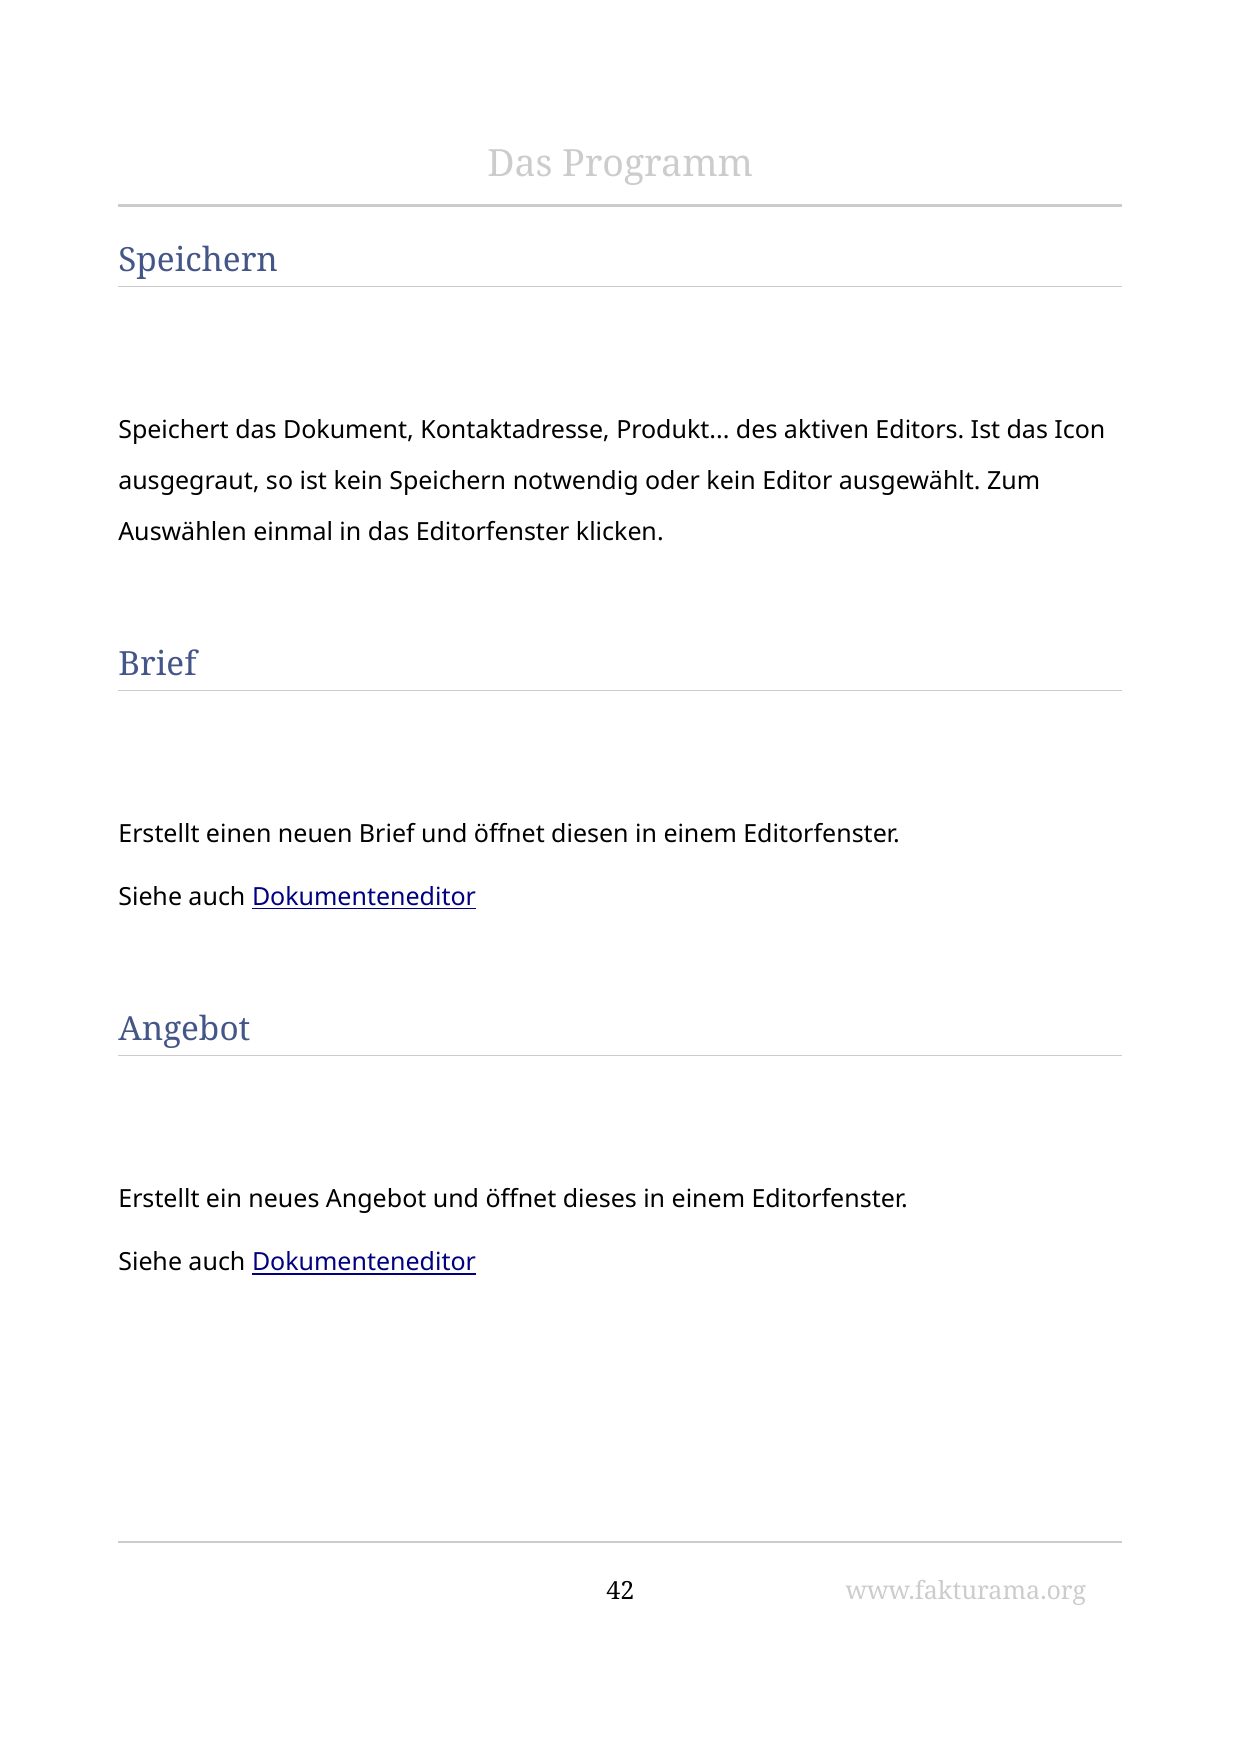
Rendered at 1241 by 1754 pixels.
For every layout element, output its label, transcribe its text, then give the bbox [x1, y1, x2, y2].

text Siehe auch Dokumenteneditor [118, 879, 1122, 913]
subtitle Brief [118, 640, 1122, 690]
subtitle Angebot [118, 1005, 1122, 1055]
text Siehe auch Dokumenteneditor [118, 1244, 1122, 1278]
subtitle Speichern [118, 236, 1122, 286]
text Erstellt einen neuen Brief und öffnet diesen in einem Editorfenster. [118, 815, 1122, 849]
text Speichert das Dokument, Kontaktadresse, Produkt... des aktiven Editors. Ist das Icon ausgegraut, so ist kein Speichern notwendig oder kein Editor ausgewählt. Zum Auswählen einmal in das Editorfenster klicken. [118, 412, 1122, 548]
text Erstellt ein neues Angebot und öffnet dieses in einem Editorfenster. [118, 1180, 1122, 1214]
